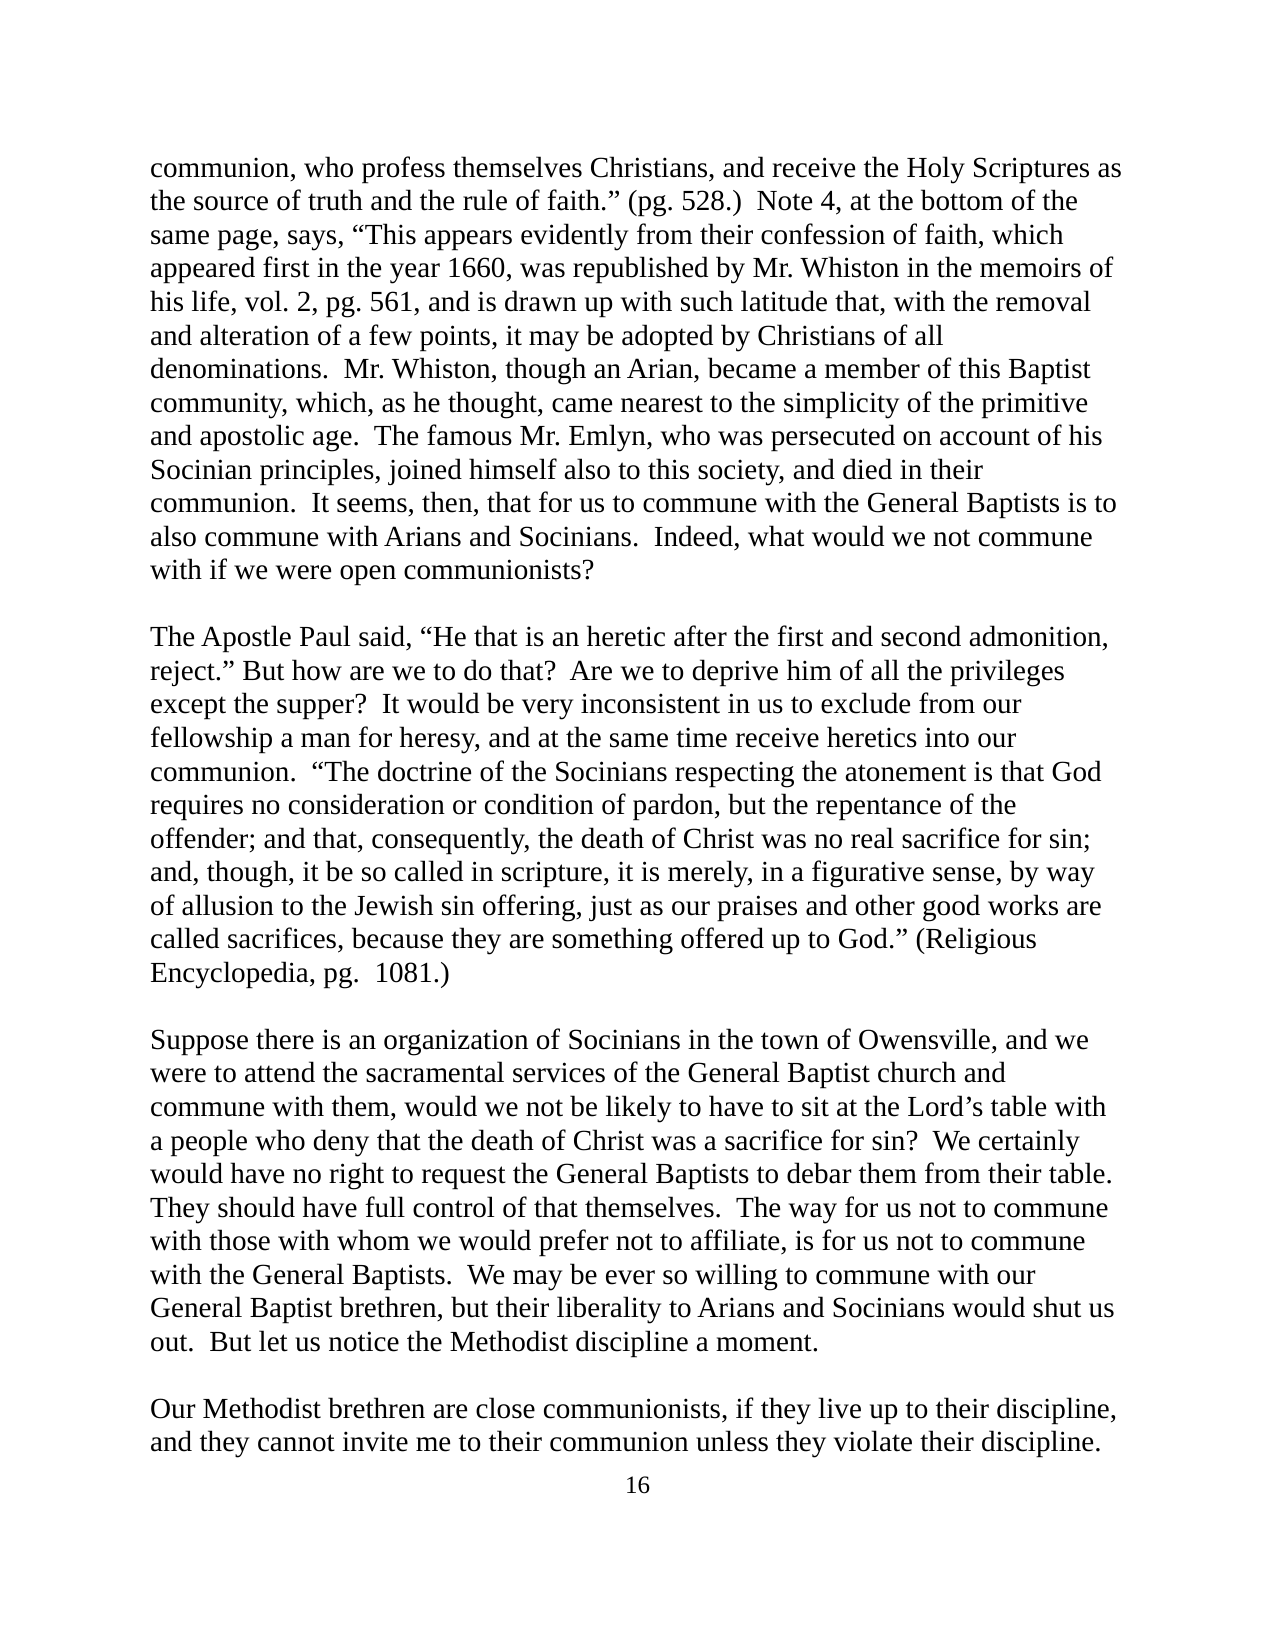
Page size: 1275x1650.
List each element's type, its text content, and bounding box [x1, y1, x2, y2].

text The Apostle Paul said, “He that is an heretic after the first and second admonition, reject.” But how are we to do that? Are we to deprive him of all the privileges except the supper? It would be very inconsistent in us to exclude from our fellowship a man for heresy, and at the same time receive heretics into our communion. “The doctrine of the Socinians respecting the atonement is that God requires no consideration or condition of pardon, but the repentance of the offender; and that, consequently, the death of Christ was no real sacrifice for sin; and, though, it be so called in scripture, it is merely, in a figurative sense, by way of allusion to the Jewish sin offering, just as our praises and other good works are called sacrifices, because they are something offered up to God.” (Religious Encyclopedia, pg. 1081.) [150, 619, 1125, 988]
text Suppose there is an organization of Socinians in the town of Owensville, and we were to attend the sacramental services of the General Baptist church and commune with them, would we not be likely to have to sit at the Lord’s table with a people who deny that the death of Christ was a sacrifice for sin? We certainly would have no right to request the General Baptists to debar them from their table. They should have full control of that themselves. The way for us not to commune with those with whom we would prefer not to affiliate, is for us not to commune with the General Baptists. We may be ever so willing to commune with our General Baptist brethren, but their liberality to Arians and Socinians would shut us out. But let us notice the Methodist discipline a moment. [150, 1022, 1125, 1357]
text communion, who profess themselves Christians, and receive the Holy Scriptures as the source of truth and the rule of faith.” (pg. 528.) Note 4, at the bottom of the same page, says, “This appears evidently from their confession of faith, which appeared first in the year 1660, was republished by Mr. Whiston in the memoirs of his life, vol. 2, pg. 561, and is drawn up with such latitude that, with the removal and alteration of a few points, it may be adopted by Christians of all denominations. Mr. Whiston, though an Arian, became a member of this Baptist community, which, as he thought, came nearest to the simplicity of the primitive and apostolic age. The famous Mr. Emlyn, who was persecuted on account of his Socinian principles, joined himself also to this society, and died in their communion. It seems, then, that for us to commune with the General Baptists is to also commune with Arians and Socinians. Indeed, what would we not commune with if we were open communionists? [150, 150, 1125, 586]
text Our Methodist brethren are close communionists, if they live up to their discipline, and they cannot invite me to their communion unless they violate their discipline. [150, 1391, 1125, 1458]
